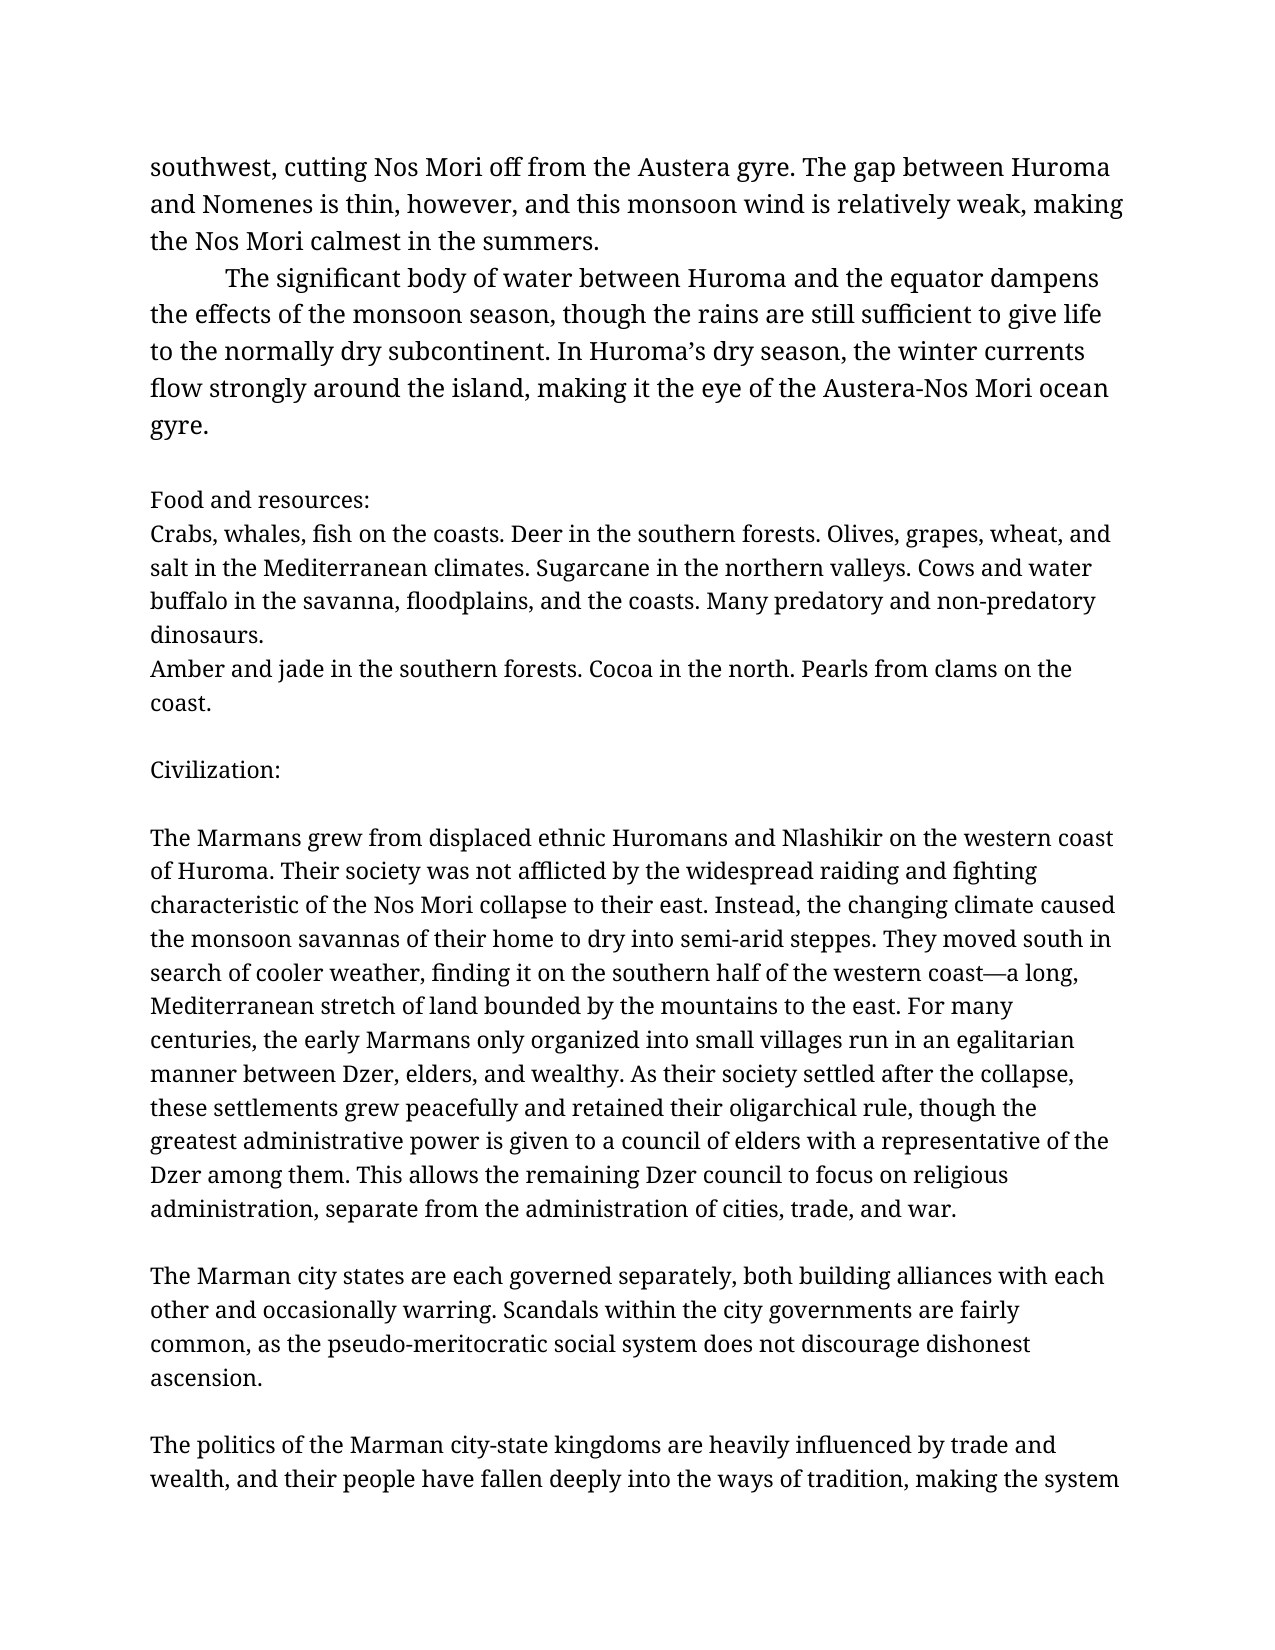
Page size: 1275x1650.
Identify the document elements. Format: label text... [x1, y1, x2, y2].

text Amber and jade in the southern forests. Cocoa in the north. Pearls from clams on the coast. [150, 653, 1125, 718]
text The Marman city states are each governed separately, both building alliances with each other and occasionally warring. Scandals within the city governments are fairly common, as the pseudo-meritocratic social system does not discourage dishonest ascension. [150, 1260, 1125, 1393]
text Food and resources: [150, 484, 1125, 515]
text The Marmans grew from displaced ethnic Huromans and Nlashikir on the western coast of Huroma. Their society was not afflicted by the widespread raiding and fighting characteristic of the Nos Mori collapse to their east. Instead, the changing climate caused the monsoon savannas of their home to dry into semi-arid steppes. They moved south in search of cooler weather, finding it on the southern half of the western coast—a long, Mediterranean stretch of land bounded by the mountains to the east. For many centuries, the early Marmans only organized into small villages run in an egalitarian manner between Dzer, elders, and wealthy. As their society settled after the collapse, these settlements grew peacefully and retained their oligarchical rule, though the greatest administrative power is given to a council of elders with a representative of the Dzer among them. This allows the remaining Dzer council to focus on religious administration, separate from the administration of cities, trade, and war. [150, 821, 1125, 1224]
text The politics of the Marman city-state kingdoms are heavily influenced by trade and wealth, and their people have fallen deeply into the ways of tradition, making the system [150, 1429, 1125, 1494]
text Civilization: [150, 754, 1125, 785]
text southwest, cutting Nos Mori off from the Austera gyre. The gap between Huroma and Nomenes is thin, however, and this monsoon wind is relatively weak, making the Nos Mori calmest in the summers. [150, 150, 1125, 258]
text Crabs, whales, fish on the coasts. Deer in the southern forests. Olives, grapes, wheat, and salt in the Mediterranean climates. Sugarcane in the northern valleys. Cows and water buffalo in the savanna, floodplains, and the coasts. Many predatory and non-predatory dinosaurs. [150, 518, 1125, 650]
text The significant body of water between Huroma and the equator dampens the effects of the monsoon season, though the rains are still sufficient to give life to the normally dry subcontinent. In Huroma’s dry season, the winter currents flow strongly around the island, making it the eye of the Austera-Nos Mori ocean gyre. [150, 260, 1125, 441]
